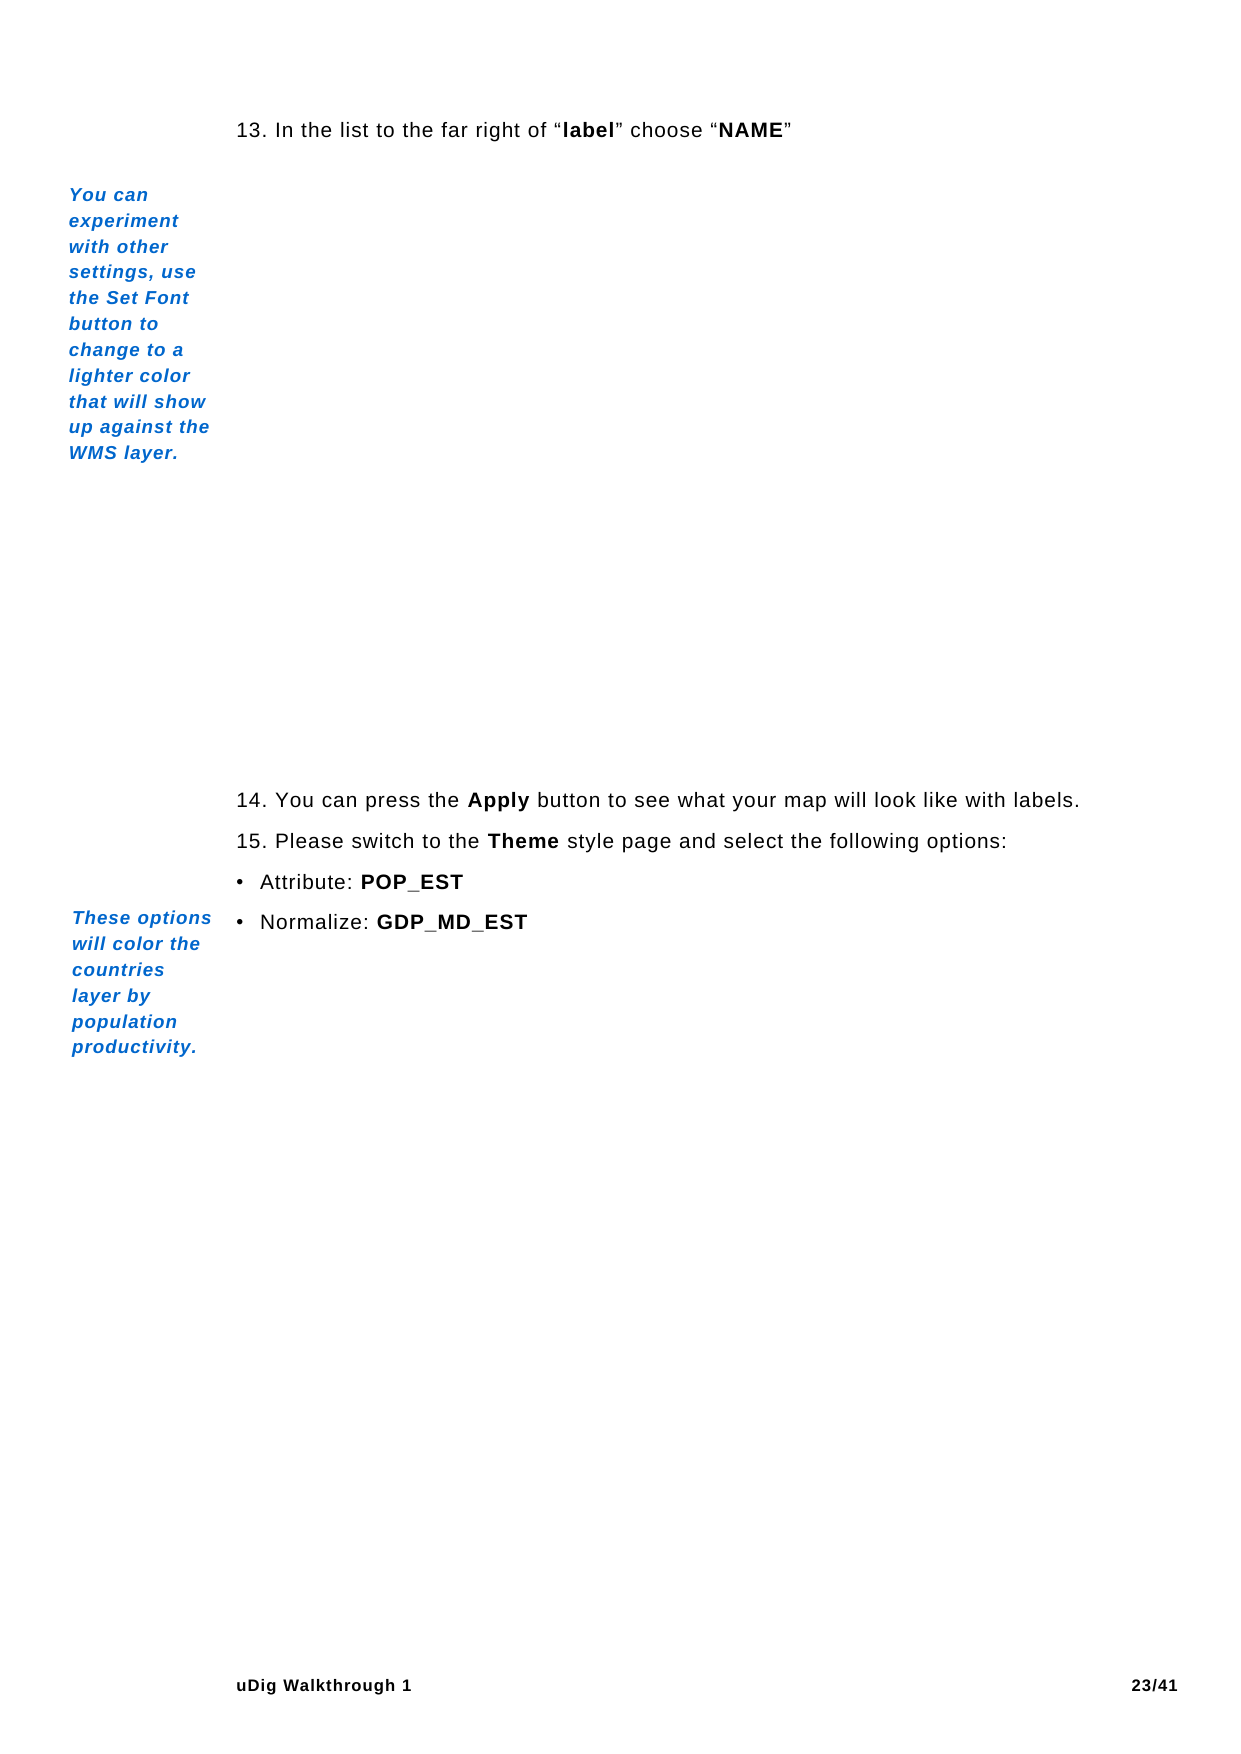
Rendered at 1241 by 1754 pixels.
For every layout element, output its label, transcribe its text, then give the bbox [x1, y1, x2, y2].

list You can experiment with other settings, use the Set Font button to change to a lighter color that will show up against the WMS layer. [69, 184, 218, 464]
list Attribute: POP_EST [236, 869, 1181, 893]
list In the list to the far right of “label” choose “NAME” [236, 118, 1181, 772]
list Please switch to the Theme style page and select the following options: [236, 829, 1181, 853]
list Normalize: GDP_MD_EST [236, 910, 1181, 1355]
list You can press the Apply button to see what your map will look like with labels. [236, 788, 1181, 812]
list These options will color the countries layer by population productivity. [72, 907, 217, 1058]
